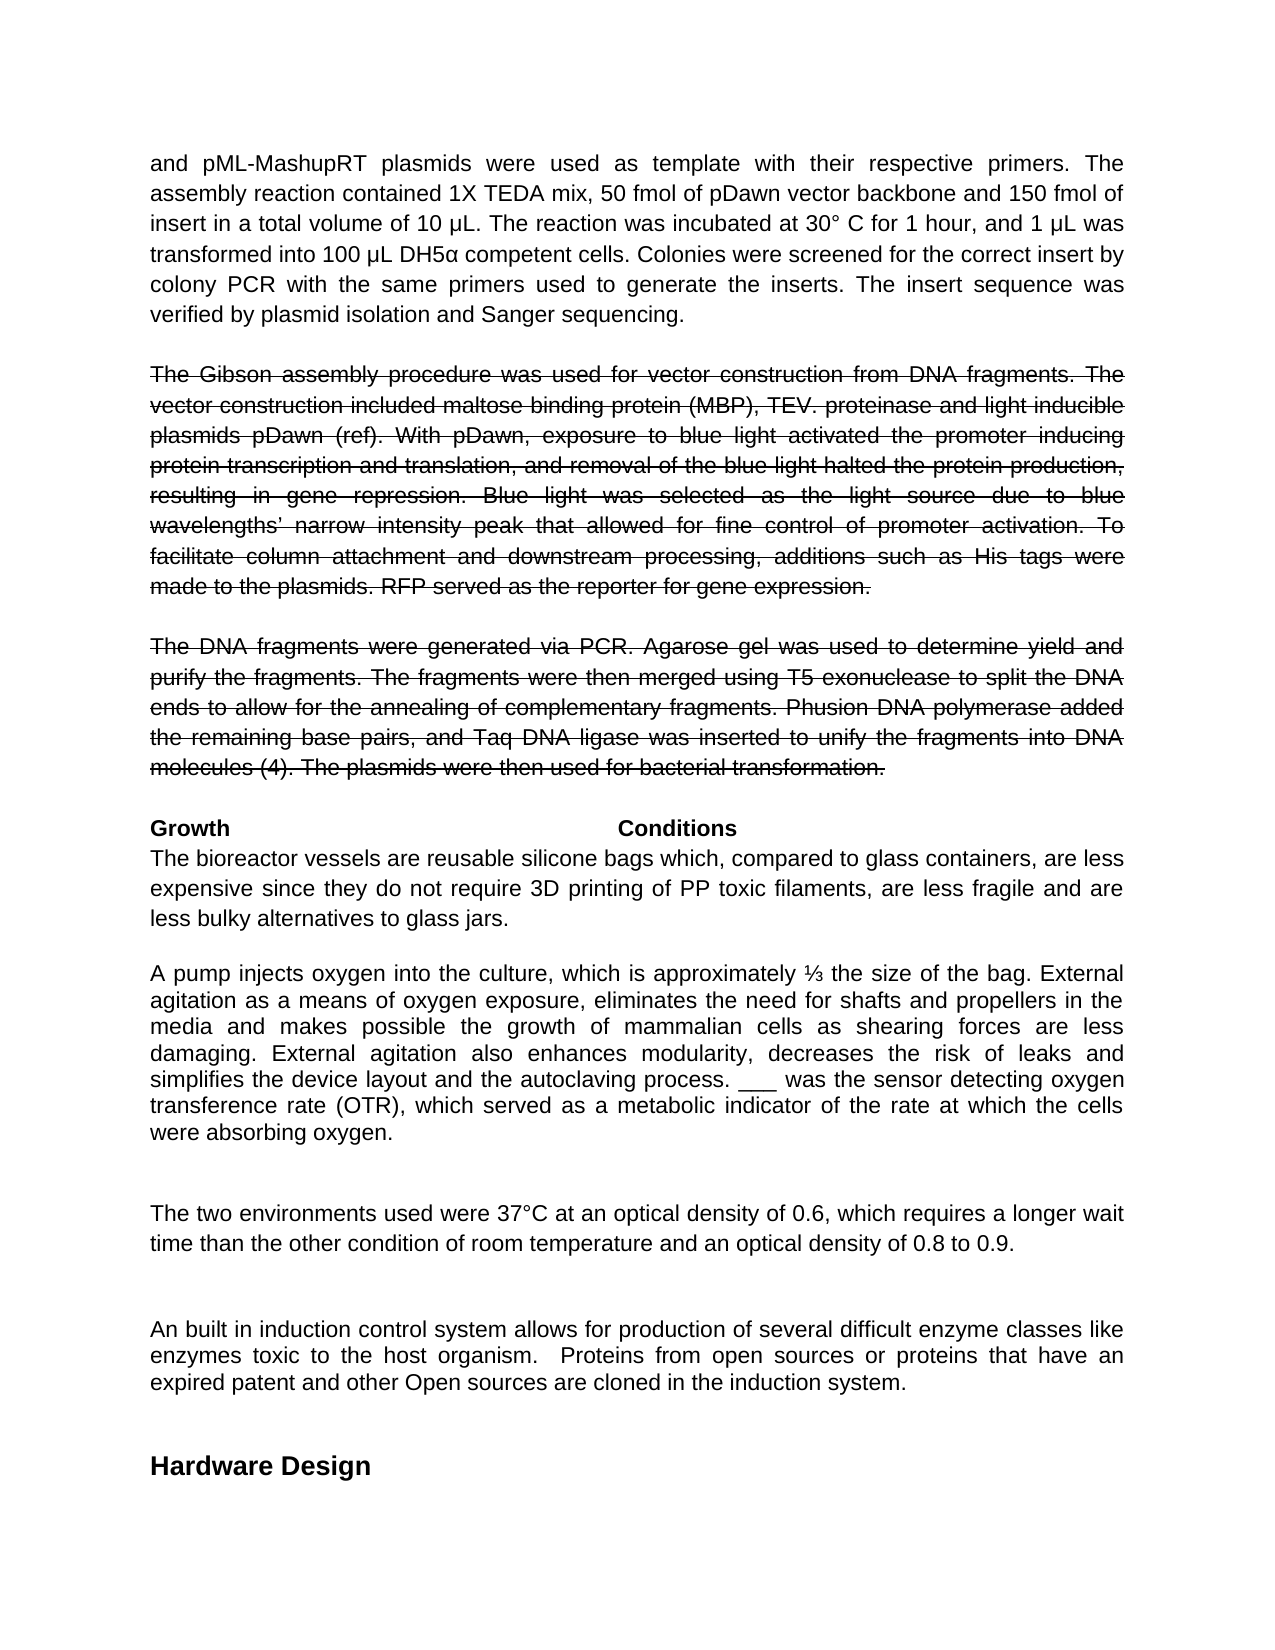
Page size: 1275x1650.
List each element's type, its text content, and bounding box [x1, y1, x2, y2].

text The Gibson assembly procedure was used for vector construction from DNA fragments. The vector construction included maltose binding protein (MBP), TEV. proteinase and light inducible plasmids pDawn (ref). With pDawn, exposure to blue light activated the promoter inducing protein transcription and translation, and removal of the blue light halted the protein production, resulting in gene repression. Blue light was selected as the light source due to blue wavelengths’ narrow intensity peak that allowed for fine control of promoter activation. To facilitate column attachment and downstream processing, additions such as His tags were made to the plasmids. RFP served as the reporter for gene expression. [150, 528, 1125, 557]
text The Gibson assembly procedure was used for vector construction from DNA fragments. The vector construction included maltose binding protein (MBP), TEV. proteinase and light inducible plasmids pDawn (ref). With pDawn, exposure to blue light activated the promoter inducing protein transcription and translation, and removal of the blue light halted the protein production, resulting in gene repression. Blue light was selected as the light source due to blue wavelengths’ narrow intensity peak that allowed for fine control of promoter activation. To facilitate column attachment and downstream processing, additions such as His tags were made to the plasmids. RFP served as the reporter for gene expression. [150, 498, 1125, 527]
text The two environments used were 37°C at an optical density of 0.6, which requires a longer wait time than the other condition of room temperature and an optical density of 0.8 to 0.9. [150, 1200, 1125, 1257]
text The DNA fragments were generated via PCR. Agarose gel was used to determine yield and purify the fragments. The fragments were then merged using T5 exonuclease to split the DNA ends to allow for the annealing of complementary fragments. Phusion DNA polymerase added the remaining base pairs, and Taq DNA ligase was inserted to unify the fragments into DNA molecules (4). The plasmids were then used for bacterial transformation. [150, 633, 1125, 781]
text An built in induction control system allows for production of several difficult enzyme classes like enzymes toxic to the host organism. Proteins from open sources or proteins that have an expired patent and other Open sources are cloned in the induction system. [150, 1316, 1125, 1395]
text The Gibson assembly procedure was used for vector construction from DNA fragments. The vector construction included maltose binding protein (MBP), TEV. proteinase and light inducible plasmids pDawn (ref). With pDawn, exposure to blue light activated the promoter inducing protein transcription and translation, and removal of the blue light halted the protein production, resulting in gene repression. Blue light was selected as the light source due to blue wavelengths’ narrow intensity peak that allowed for fine control of promoter activation. To facilitate column attachment and downstream processing, additions such as His tags were made to the plasmids. RFP served as the reporter for gene expression. [150, 437, 1125, 496]
text The Gibson assembly procedure was used for vector construction from DNA fragments. The vector construction included maltose binding protein (MBP), TEV. proteinase and light inducible plasmids pDawn (ref). With pDawn, exposure to blue light activated the promoter inducing protein transcription and translation, and removal of the blue light halted the protein production, resulting in gene repression. Blue light was selected as the light source due to blue wavelengths’ narrow intensity peak that allowed for fine control of promoter activation. To facilitate column attachment and downstream processing, additions such as His tags were made to the plasmids. RFP served as the reporter for gene expression. [150, 407, 1125, 436]
text and pML-MashupRT plasmids were used as template with their respective primers. The assembly reaction contained 1X TEDA mix, 50 fmol of pDawn vector backbone and 150 fmol of insert in a total volume of 10 μL. The reaction was incubated at 30° C for 1 hour, and 1 μL was transformed into 100 μL DH5α competent cells. Colonies were screened for the correct insert by colony PCR with the same primers used to generate the inserts. The insert sequence was verified by plasmid isolation and Sanger sequencing. [150, 150, 1125, 327]
text Hardware Design [150, 1450, 1125, 1481]
text The Gibson assembly procedure was used for vector construction from DNA fragments. The vector construction included maltose binding protein (MBP), TEV. proteinase and light inducible plasmids pDawn (ref). With pDawn, exposure to blue light activated the promoter inducing protein transcription and translation, and removal of the blue light halted the protein production, resulting in gene repression. Blue light was selected as the light source due to blue wavelengths’ narrow intensity peak that allowed for fine control of promoter activation. To facilitate column attachment and downstream processing, additions such as His tags were made to the plasmids. RFP served as the reporter for gene expression. [150, 558, 1125, 599]
text Growth Conditions The bioreactor vessels are reusable silicone bags which, compared to glass containers, are less expensive since they do not require 3D printing of PP toxic filaments, are less fragile and are less bulky alternatives to glass jars. [150, 814, 1125, 932]
text The Gibson assembly procedure was used for vector construction from DNA fragments. The vector construction included maltose binding protein (MBP), TEV. proteinase and light inducible plasmids pDawn (ref). With pDawn, exposure to blue light activated the promoter inducing protein transcription and translation, and removal of the blue light halted the protein production, resulting in gene repression. Blue light was selected as the light source due to blue wavelengths’ narrow intensity peak that allowed for fine control of promoter activation. To facilitate column attachment and downstream processing, additions such as His tags were made to the plasmids. RFP served as the reporter for gene expression. [150, 361, 1125, 376]
text The Gibson assembly procedure was used for vector construction from DNA fragments. The vector construction included maltose binding protein (MBP), TEV. proteinase and light inducible plasmids pDawn (ref). With pDawn, exposure to blue light activated the promoter inducing protein transcription and translation, and removal of the blue light halted the protein production, resulting in gene repression. Blue light was selected as the light source due to blue wavelengths’ narrow intensity peak that allowed for fine control of promoter activation. To facilitate column attachment and downstream processing, additions such as His tags were made to the plasmids. RFP served as the reporter for gene expression. [150, 377, 1125, 406]
text A pump injects oxygen into the culture, which is approximately ⅓ the size of the bag. External agitation as a means of oxygen exposure, eliminates the need for shafts and propellers in the media and makes possible the growth of mammalian cells as shearing forces are less damaging. External agitation also enhances modularity, decreases the risk of leaks and simplifies the device layout and the autoclaving process. ___ was the sensor detecting oxygen transference rate (OTR), which served as a metabolic indicator of the rate at which the cells were absorbing oxygen. [150, 960, 1125, 1145]
